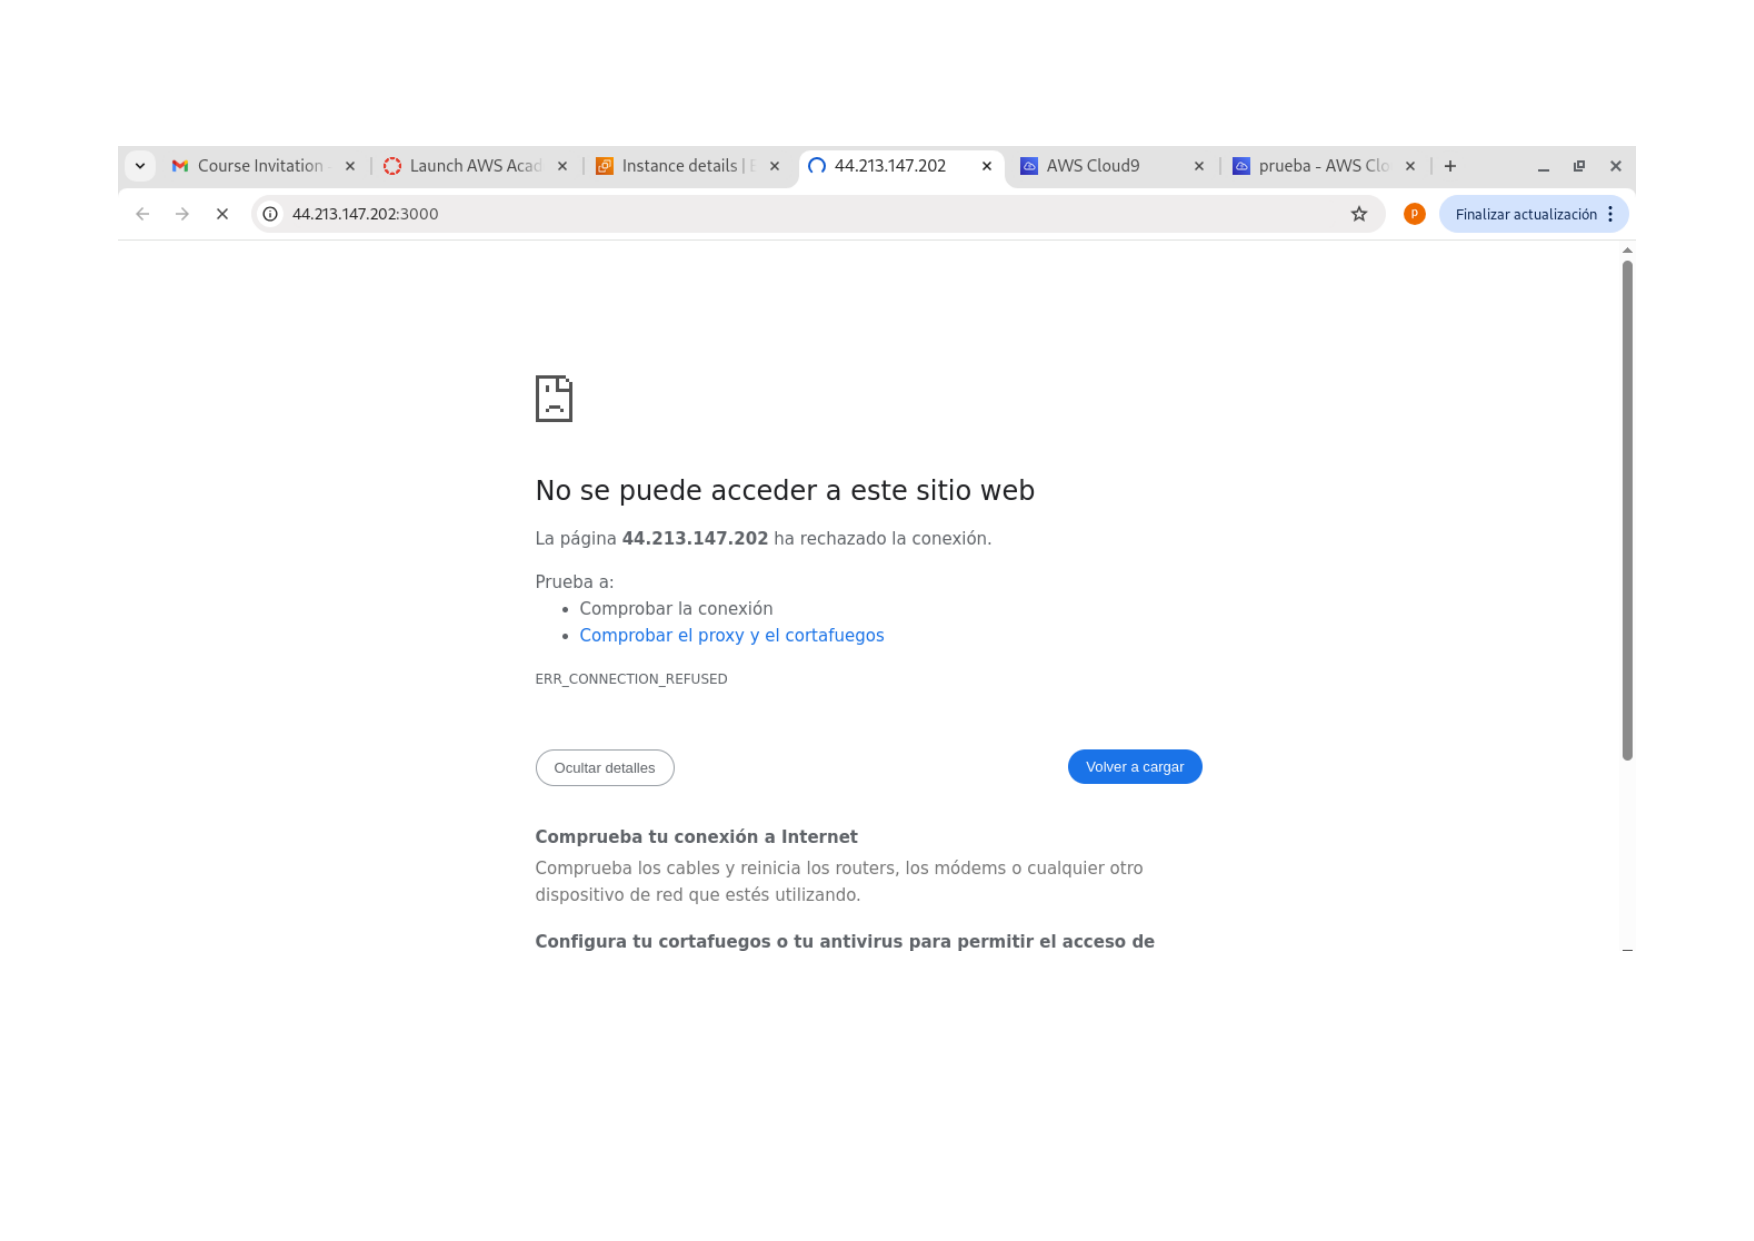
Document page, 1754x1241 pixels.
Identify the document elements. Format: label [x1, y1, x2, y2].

picture [118, 146, 1636, 951]
